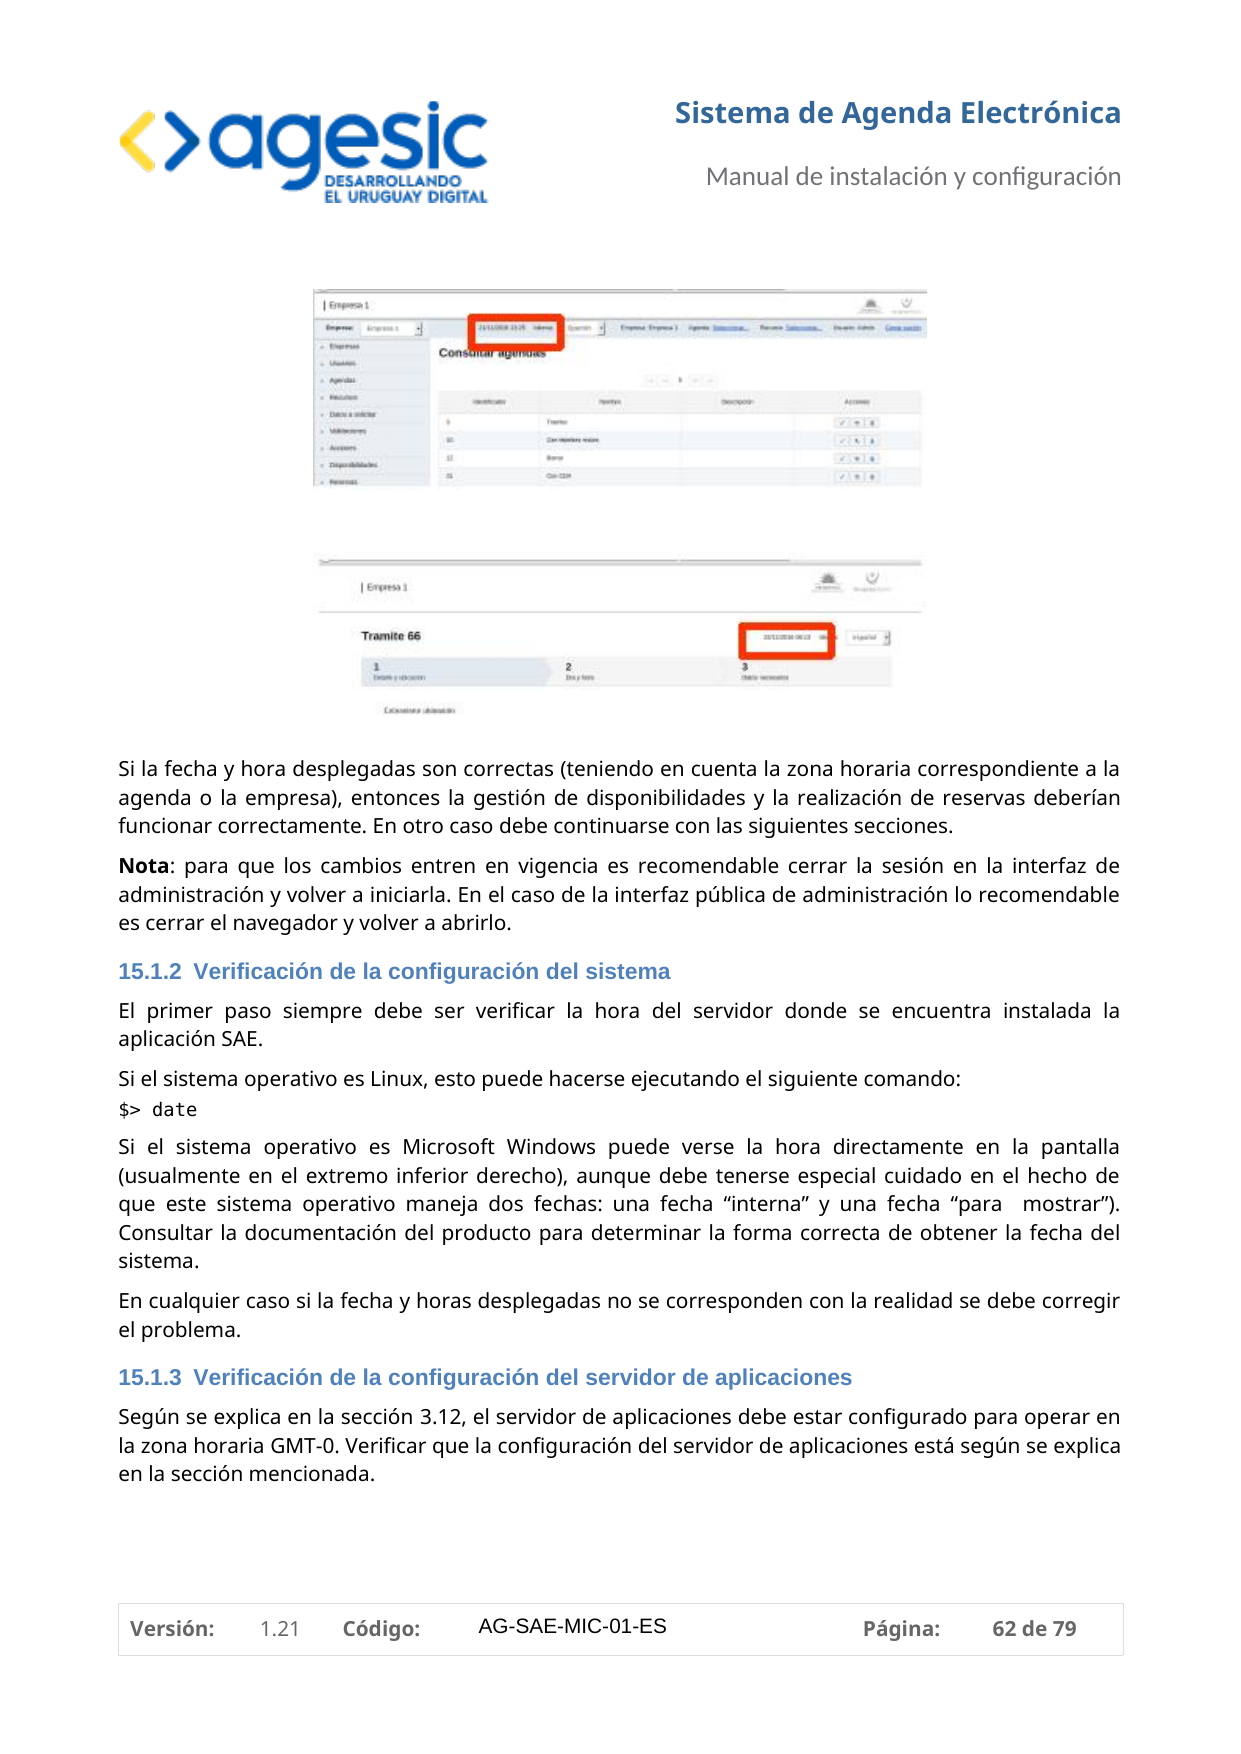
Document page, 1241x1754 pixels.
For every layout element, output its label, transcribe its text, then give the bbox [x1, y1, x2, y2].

text Si la fecha y hora desplegadas son correctas (teniendo en cuenta la zona horaria correspondiente a la agenda o la empresa), entonces la gestión de disponibilidades y la realización de reservas deberían funcionar correctamente. En otro caso debe continuarse con las siguientes secciones. [118, 754, 1122, 840]
text Si el sistema operativo es Linux, esto puede hacerse ejecutando el siguiente comando: [118, 1064, 1122, 1093]
text Si el sistema operativo es Microsoft Windows puede verse la hora directamente en la pantalla (usualmente en el extremo inferior derecho), aunque debe tenerse especial cuidado en el hecho de que este sistema operativo maneja dos fechas: una fecha “interna” y una fecha “para mostrar”). Consultar la documentación del producto para determinar la forma correcta de obtener la fecha del sistema. [118, 1132, 1122, 1275]
text Según se explica en la sección 3.12, el servidor de aplicaciones debe estar configurado para operar en la zona horaria GMT-0. Verificar que la configuración del servidor de aplicaciones está según se explica en la sección mencionada. [118, 1402, 1122, 1488]
subtitle Verificación de la configuración del servidor de aplicaciones [118, 1364, 1122, 1391]
subtitle Verificación de la configuración del sistema [118, 958, 1122, 984]
picture [119, 101, 489, 203]
text $> date [118, 1099, 1122, 1121]
text Nota: para que los cambios entren en vigencia es recomendable cerrar la sesión en la interfaz de administración y volver a iniciarla. En el caso de la interfaz pública de administración lo recomendable es cerrar el navegador y volver a abrirlo. [118, 852, 1122, 937]
picture [313, 289, 928, 715]
text En cualquier caso si la fecha y horas desplegadas no se corresponden con la realidad se debe corregir el problema. [118, 1286, 1122, 1343]
text El primer paso siempre debe ser verificar la hora del servidor donde se encuentra instalada la aplicación SAE. [118, 996, 1122, 1053]
